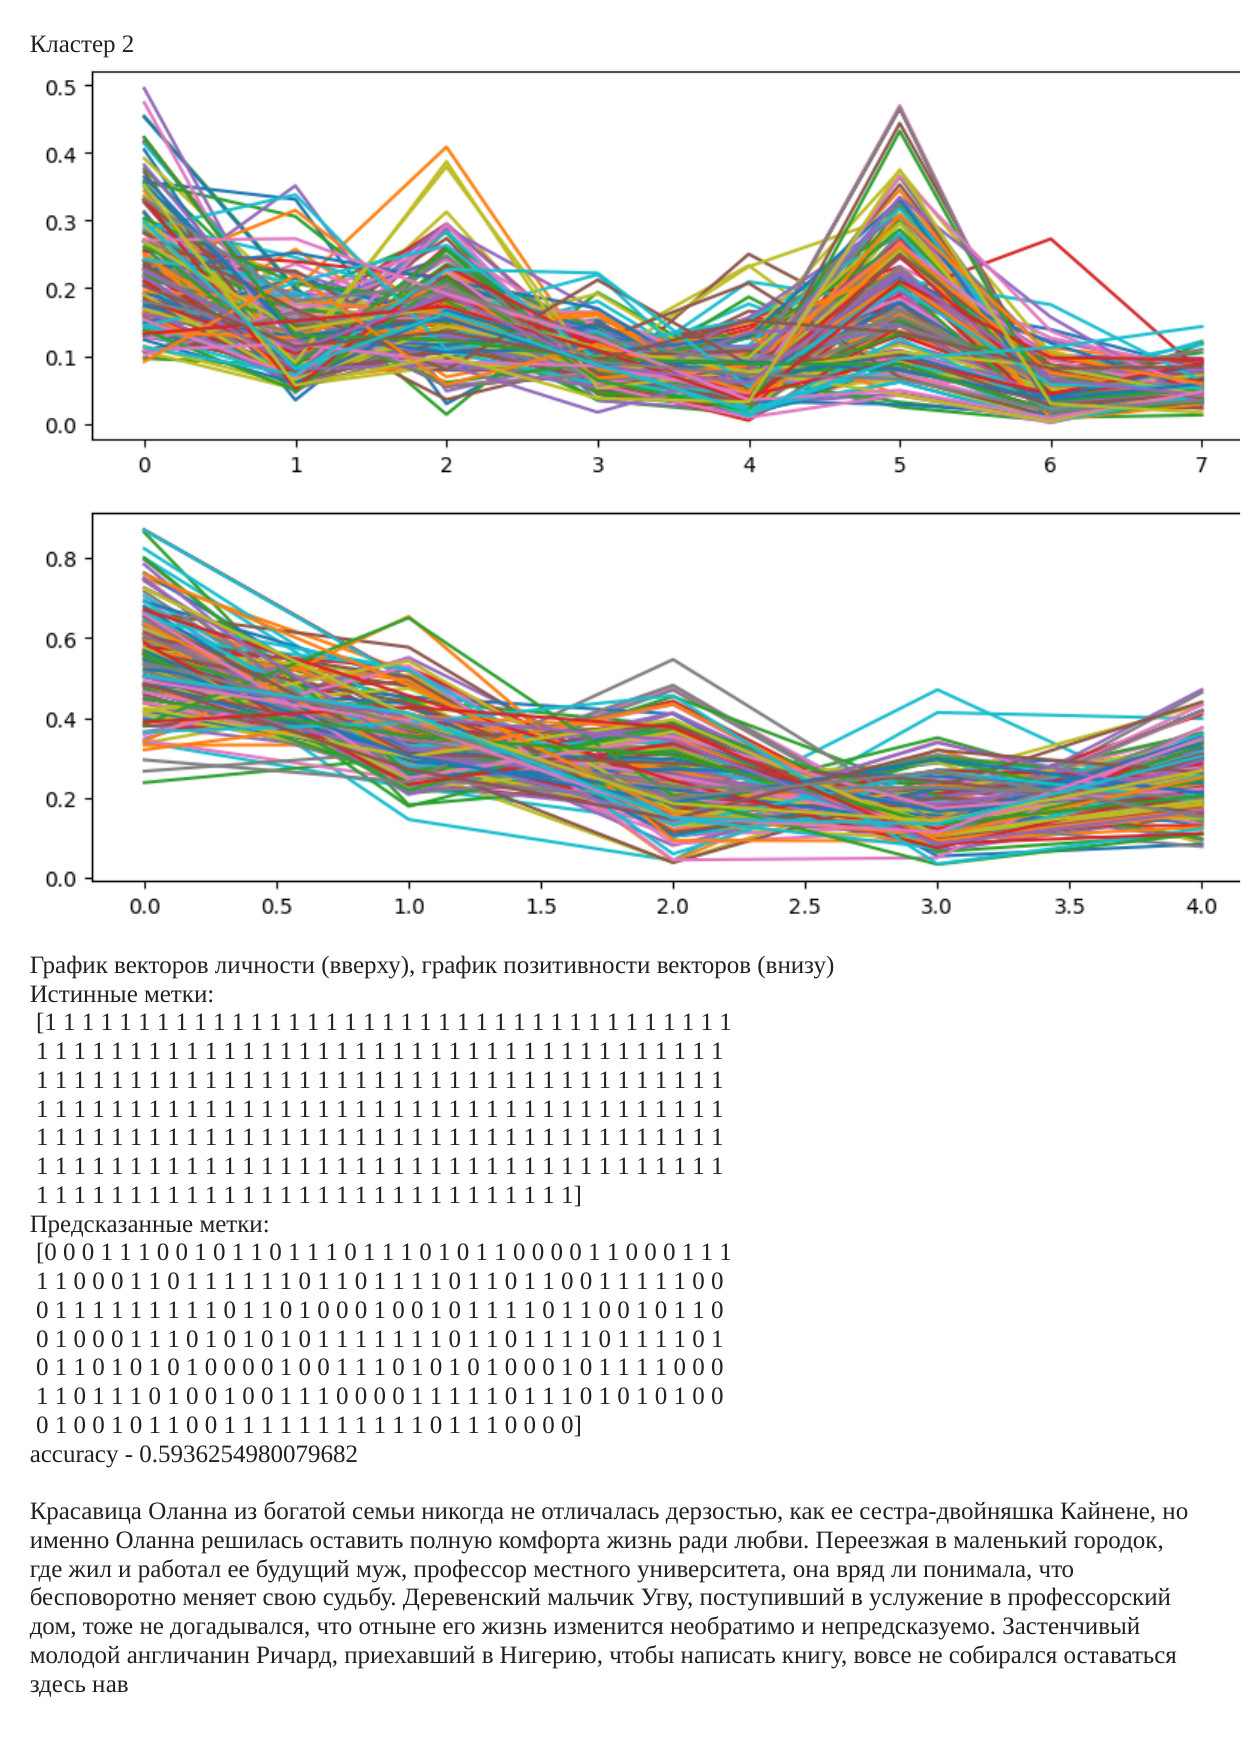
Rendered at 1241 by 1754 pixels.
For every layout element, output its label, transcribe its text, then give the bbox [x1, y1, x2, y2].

text 1 1 1 1 1 1 1 1 1 1 1 1 1 1 1 1 1 1 1 1 1 1 1 1 1 1 1 1 1 1 1 1 1 1 1 1 1 [29, 1094, 1211, 1122]
text 1 1 1 1 1 1 1 1 1 1 1 1 1 1 1 1 1 1 1 1 1 1 1 1 1 1 1 1 1 1 1 1 1 1 1 1 1 [29, 1036, 1211, 1065]
text 1 1 0 0 0 1 1 0 1 1 1 1 1 1 0 1 1 0 1 1 1 1 0 1 1 0 1 1 0 0 1 1 1 1 1 0 0 [29, 1266, 1211, 1295]
text Предсказанные метки: [29, 1209, 1211, 1237]
text 0 1 0 0 0 1 1 1 0 1 0 1 0 1 0 1 1 1 1 1 1 1 0 1 1 0 1 1 1 1 0 1 1 1 1 0 1 [29, 1324, 1211, 1352]
text 0 1 1 0 1 0 1 0 1 0 0 0 0 1 0 0 1 1 1 0 1 0 1 0 1 0 0 0 1 0 1 1 1 1 0 0 0 [29, 1352, 1211, 1381]
text [1 1 1 1 1 1 1 1 1 1 1 1 1 1 1 1 1 1 1 1 1 1 1 1 1 1 1 1 1 1 1 1 1 1 1 1 1 [29, 1007, 1211, 1036]
text Кластер 2 [29, 29, 1211, 58]
text 1 1 1 1 1 1 1 1 1 1 1 1 1 1 1 1 1 1 1 1 1 1 1 1 1 1 1 1 1 1 1 1 1 1 1 1 1 [29, 1122, 1211, 1151]
text 1 1 1 1 1 1 1 1 1 1 1 1 1 1 1 1 1 1 1 1 1 1 1 1 1 1 1 1 1] [29, 1180, 1211, 1209]
text [0 0 0 1 1 1 0 0 1 0 1 1 0 1 1 1 0 1 1 1 0 1 0 1 1 0 0 0 0 1 1 0 0 0 1 1 1 [29, 1237, 1211, 1266]
text 0 1 1 1 1 1 1 1 1 1 0 1 1 0 1 0 0 0 1 0 0 1 0 1 1 1 1 0 1 1 0 0 1 0 1 1 0 [29, 1295, 1211, 1324]
text accuracy - 0.5936254980079682 [29, 1439, 1211, 1467]
text Истинные метки: [29, 979, 1211, 1007]
text 0 1 0 0 1 0 1 1 0 0 1 1 1 1 1 1 1 1 1 1 1 0 1 1 1 0 0 0 0] [29, 1410, 1211, 1439]
picture [29, 58, 1241, 932]
text 1 1 1 1 1 1 1 1 1 1 1 1 1 1 1 1 1 1 1 1 1 1 1 1 1 1 1 1 1 1 1 1 1 1 1 1 1 [29, 1065, 1211, 1094]
text 1 1 1 1 1 1 1 1 1 1 1 1 1 1 1 1 1 1 1 1 1 1 1 1 1 1 1 1 1 1 1 1 1 1 1 1 1 [29, 1151, 1211, 1180]
text График векторов личности (вверху), график позитивности векторов (внизу) [29, 950, 1211, 979]
text Красавица Оланна из богатой семьи никогда не отличалась дерзостью, как ее сестра-двойняшка Кайнене, но именно Оланна решилась оставить полную комфорта жизнь ради любви. Переезжая в маленький городок, [29, 1496, 1211, 1554]
text 1 1 0 1 1 1 0 1 0 0 1 0 0 1 1 1 0 0 0 0 1 1 1 1 1 0 1 1 1 0 1 0 1 0 1 0 0 [29, 1381, 1211, 1410]
text где жил и работал ее будущий муж, профессор местного университета, она вряд ли понимала, что бесповоротно меняет свою судьбу. Деревенский мальчик Угву, поступивший в услужение в профессорский дом, тоже не догадывался, что отныне его жизнь изменится необратимо и непредсказуемо. Застенчивый молодой англичанин Ричард, приехавший в Нигерию, чтобы написать книгу, вовсе не собирался оставаться здесь нав [29, 1554, 1211, 1697]
